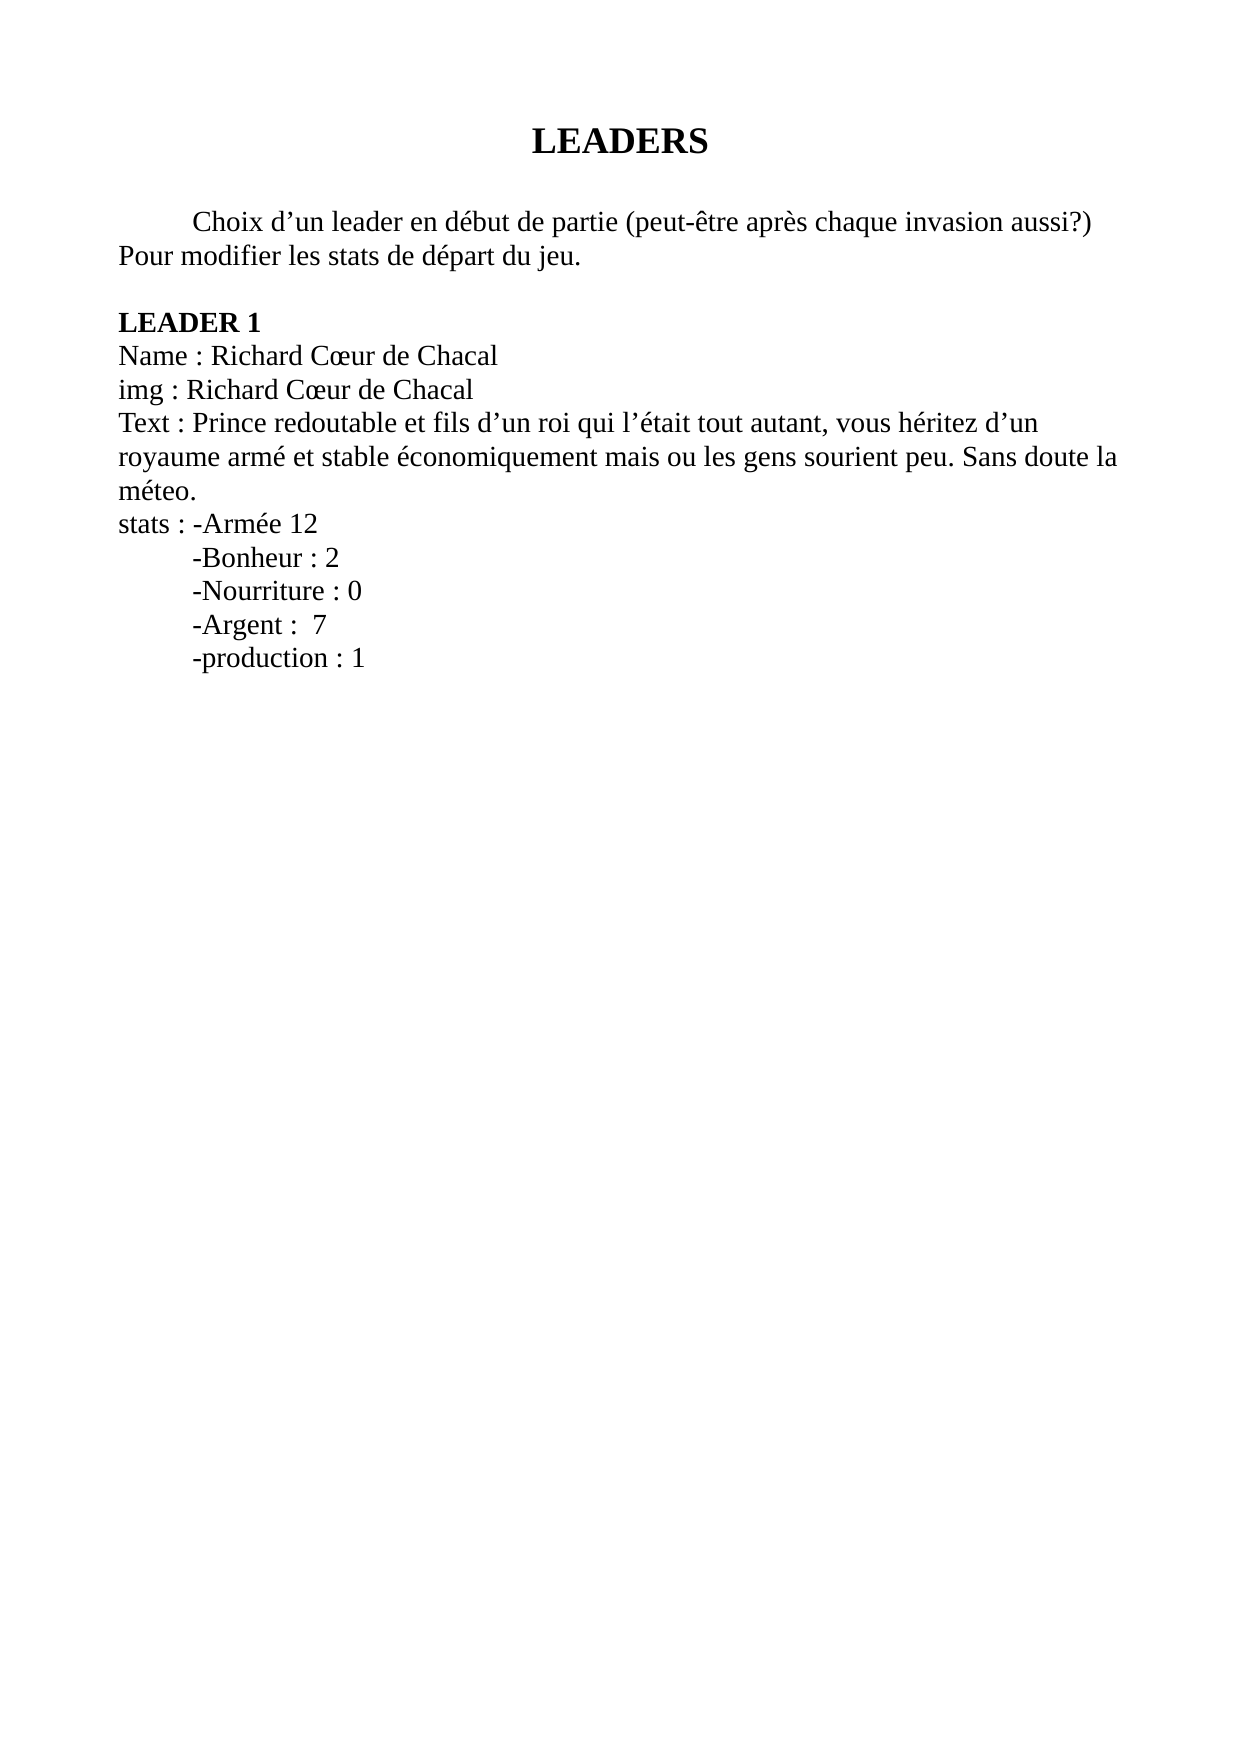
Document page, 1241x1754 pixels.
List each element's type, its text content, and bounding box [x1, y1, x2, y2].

text -Argent : 7 [118, 607, 1122, 640]
text Text : Prince redoutable et fils d’un roi qui l’était tout autant, vous héritez d’un royaume armé et stable économiquement mais ou les gens sourient peu. Sans doute la méteo. [118, 406, 1122, 506]
text img : Richard Cœur de Chacal [118, 372, 1122, 406]
text -Bonheur : 2 [118, 540, 1122, 573]
text stats : -Armée 12 [118, 506, 1122, 540]
text Name : Richard Cœur de Chacal [118, 338, 1122, 372]
text -production : 1 [118, 640, 1122, 674]
text Choix d’un leader en début de partie (peut-être après chaque invasion aussi?) [118, 204, 1122, 238]
text LEADER 1 [118, 305, 1122, 338]
text -Nourriture : 0 [118, 573, 1122, 607]
text Pour modifier les stats de départ du jeu. [118, 238, 1122, 271]
text LEADERS [118, 118, 1122, 161]
